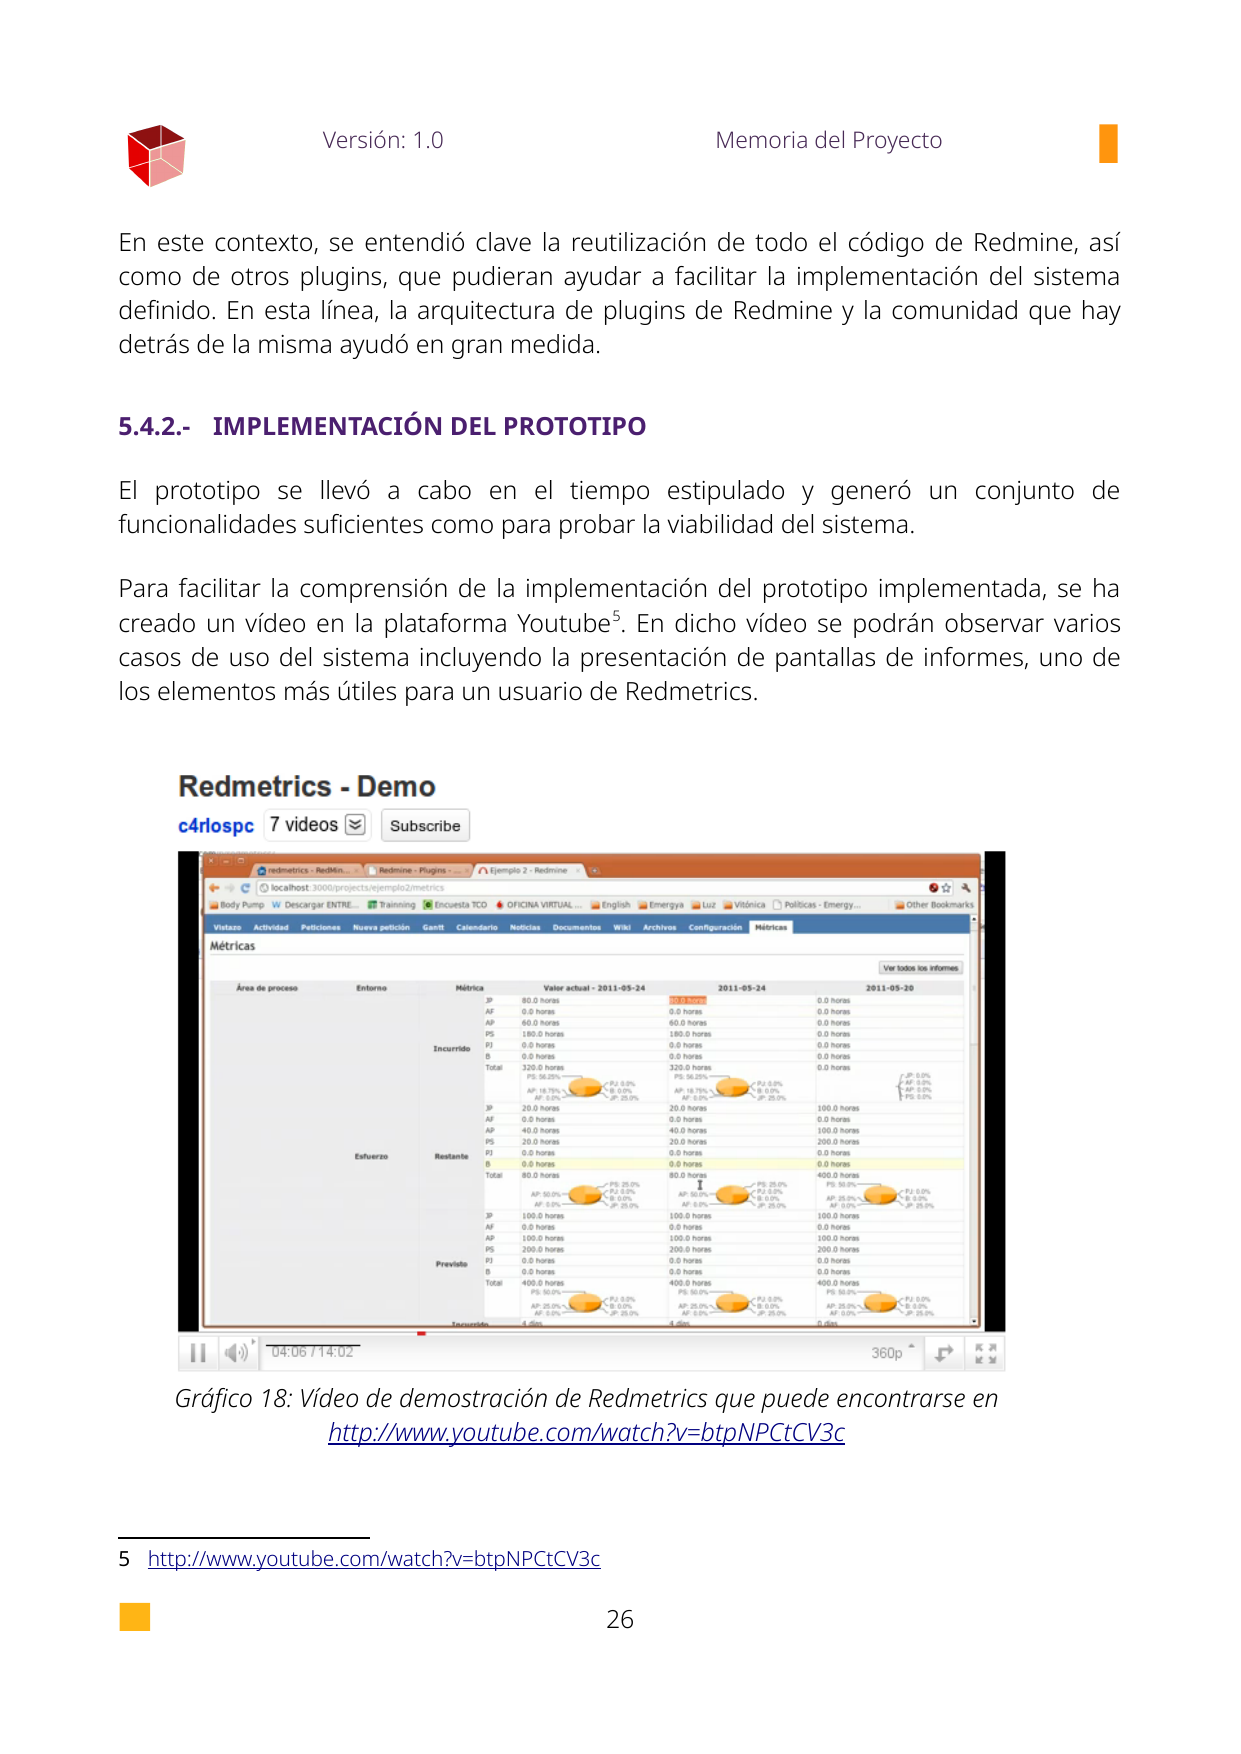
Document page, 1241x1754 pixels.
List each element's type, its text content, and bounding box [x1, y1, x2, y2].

text Gráfico 18: Vídeo de demostración de Redmetrics que puede encontrarse en http://www.youtube.com/watch?v=btpNPCtCV3c [165, 1381, 1011, 1448]
text http://www.youtube.com/watch?v=btpNPCtCV3c [118, 1544, 1122, 1572]
text El prototipo se llevó a cabo en el tiempo estipulado y generó un conjunto de funcionalidades suficientes como para probar la viabilidad del sistema. [118, 473, 1122, 541]
picture [165, 766, 1012, 1381]
text En este contexto, se entendió clave la reutilización de todo el código de Redmine, así como de otros plugins, que pudieran ayudar a facilitar la implementación del sistema definido. En esta línea, la arquitectura de plugins de Redmine y la comunidad que hay detrás de la misma ayudó en gran medida. [118, 225, 1122, 361]
subtitle Implementación del prototipo [118, 409, 1122, 443]
text Para facilitar la comprensión de la implementación del prototipo implementada, se ha creado un vídeo en la plataforma Youtube. En dicho vídeo se podrán observar varios casos de uso del sistema incluyendo la presentación de pantallas de informes, uno de los elementos más útiles para un usuario de Redmetrics. [118, 571, 1122, 707]
picture [123, 123, 189, 189]
